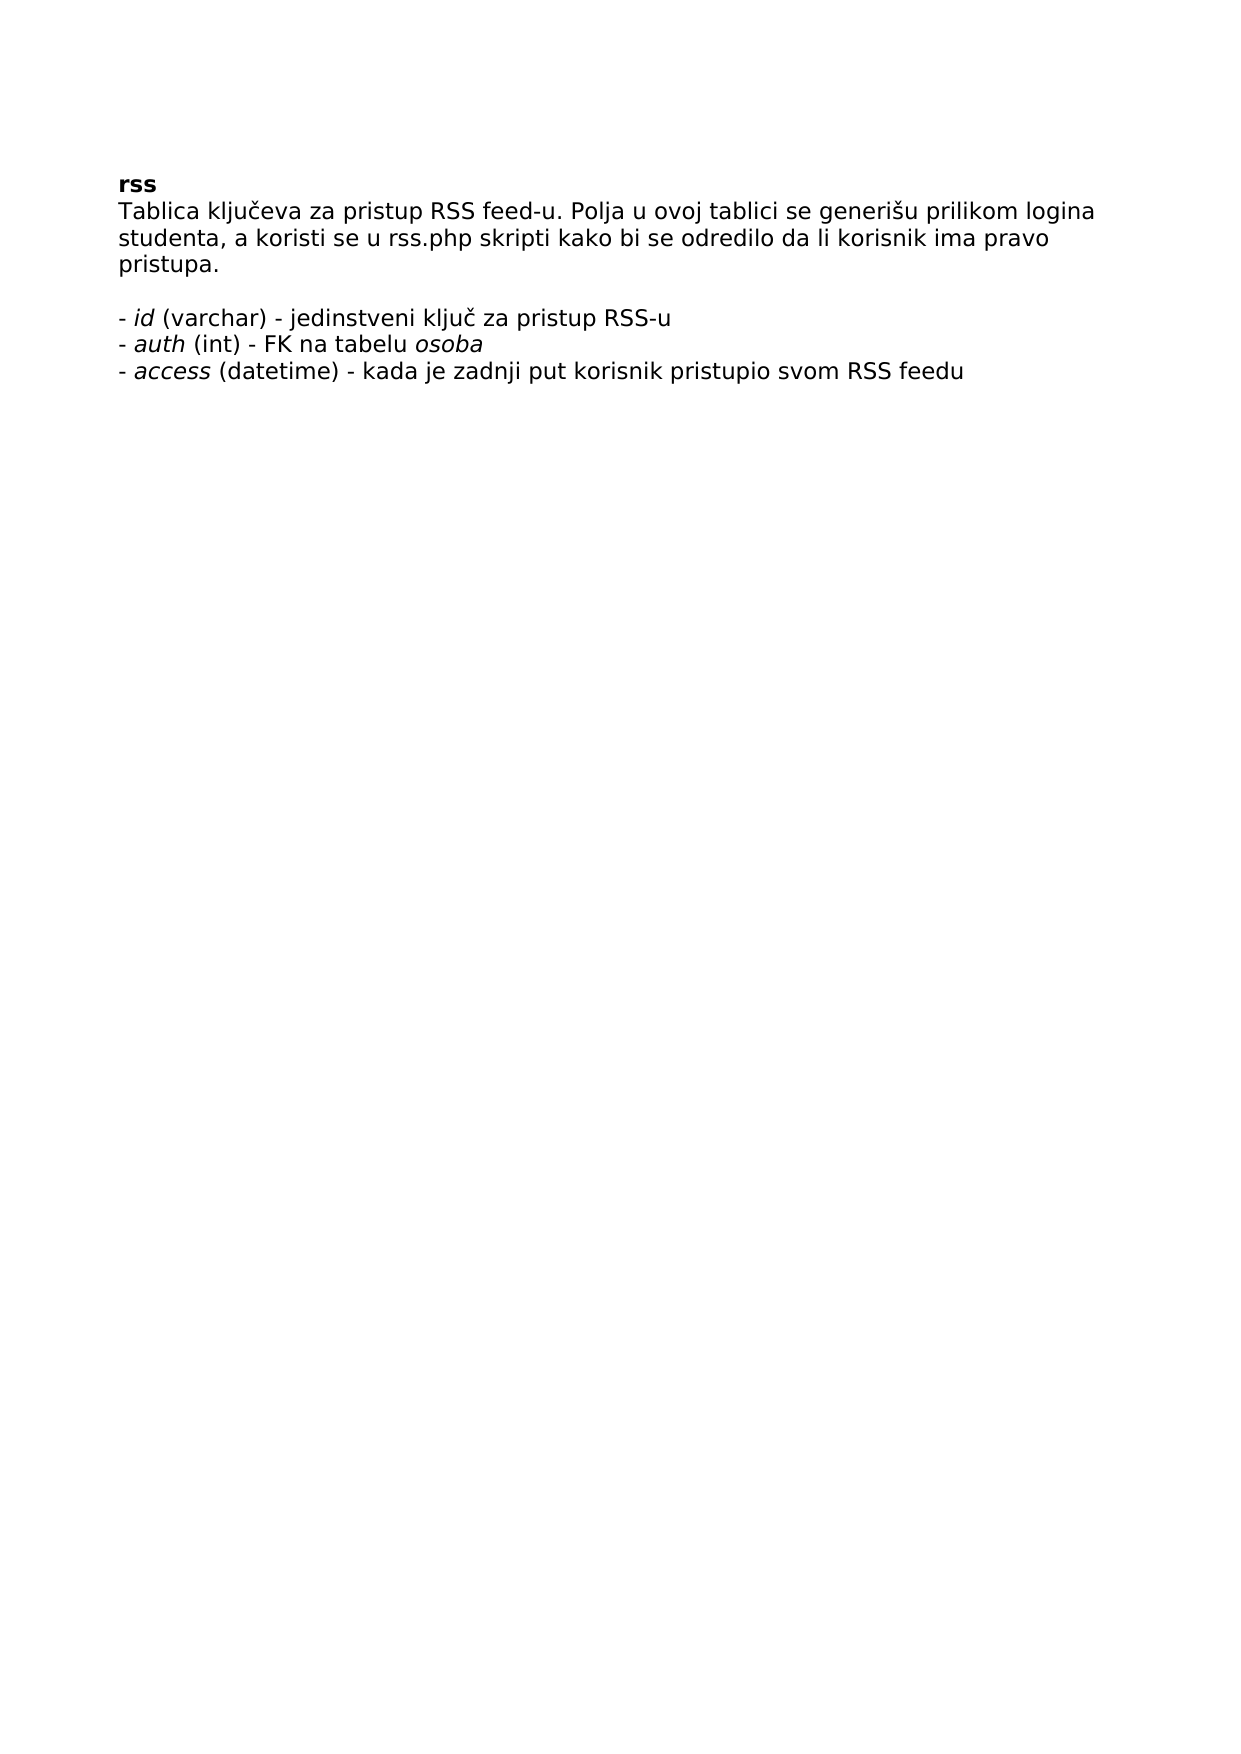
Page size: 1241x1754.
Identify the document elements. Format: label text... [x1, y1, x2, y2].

text Tablica ključeva za pristup RSS feed-u. Polja u ovoj tablici se generišu prilikom logina studenta, a koristi se u rss.php skripti kako bi se odredilo da li korisnik ima pravo pristupa. [118, 198, 1122, 278]
text - access (datetime) - kada je zadnji put korisnik pristupio svom RSS feedu [118, 358, 1122, 385]
text rss [118, 171, 1122, 198]
text - auth (int) - FK na tabelu osoba [118, 331, 1122, 358]
text - id (varchar) - jedinstveni ključ za pristup RSS-u [118, 305, 1122, 331]
